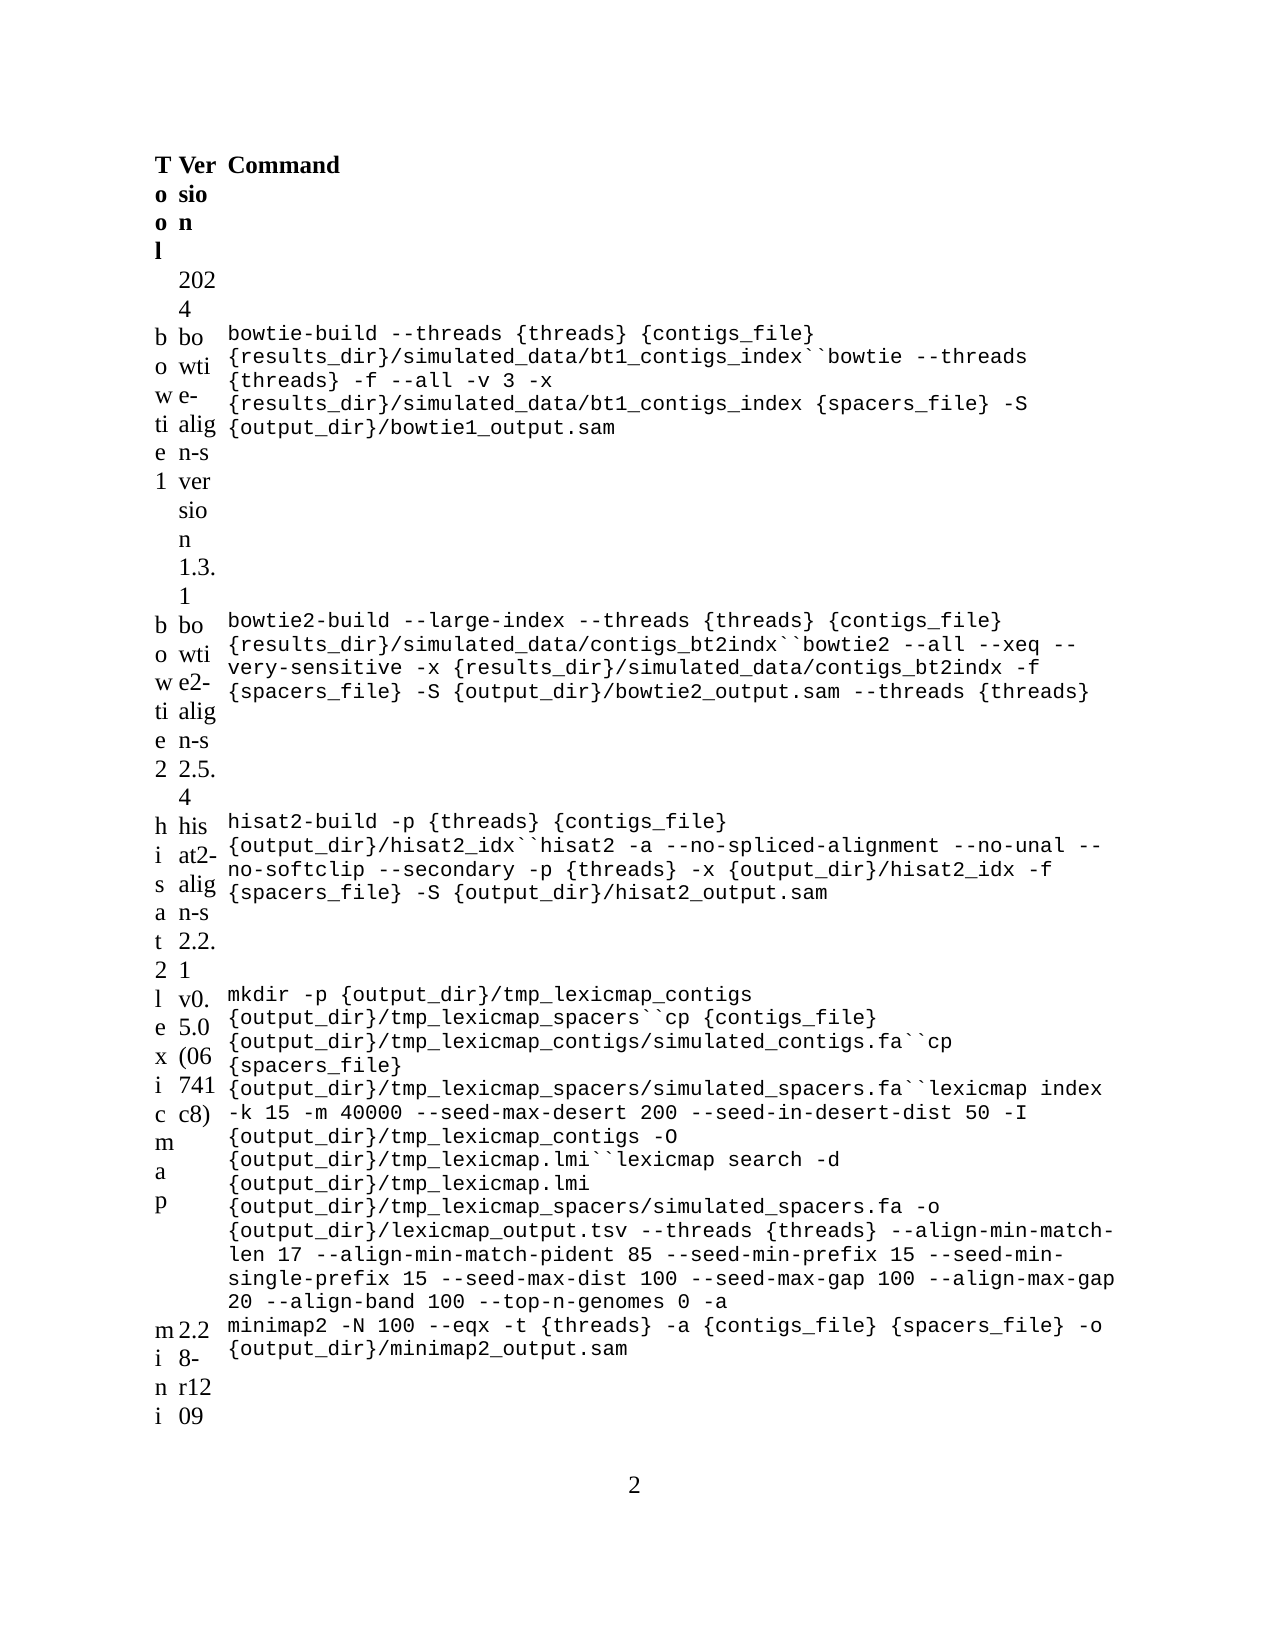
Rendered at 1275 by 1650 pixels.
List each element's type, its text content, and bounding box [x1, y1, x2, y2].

table_cell bowtie2-align-s 2.5.4 [174, 610, 223, 811]
table_cell 2.16.0+, Dec 14 2024 [174, 265, 223, 322]
table_cell bowtie2 [150, 610, 174, 811]
table_cell minimap2 [150, 1315, 174, 1430]
table_header Version [174, 150, 223, 265]
table_cell minimap2 -N 100 --eqx -t {threads} -a {contigs_file} {spacers_file} -o {output_dir}/minimap2_output.sam [223, 1315, 1125, 1430]
table_cell hisat2 [150, 811, 174, 984]
table_cell blastn [150, 265, 174, 322]
table_cell bowtie1 [150, 323, 174, 610]
table_header Tool [150, 150, 174, 265]
table_cell mkdir -p {output_dir}/tmp_lexicmap_contigs {output_dir}/tmp_lexicmap_spacers``cp {contigs_file} {output_dir}/tmp_lexicmap_contigs/simulated_contigs.fa``cp {spacers_file} {output_dir}/tmp_lexicmap_spacers/simulated_spacers.fa``lexicmap index -k 15 -m 40000 --seed-max-desert 200 --seed-in-desert-dist 50 -I {output_dir}/tmp_lexicmap_contigs -O {output_dir}/tmp_lexicmap.lmi``lexicmap search -d {output_dir}/tmp_lexicmap.lmi {output_dir}/tmp_lexicmap_spacers/simulated_spacers.fa -o {output_dir}/lexicmap_output.tsv --threads {threads} --align-min-match-len 17 --align-min-match-pident 85 --seed-min-prefix 15 --seed-min-single-prefix 15 --seed-max-dist 100 --seed-max-gap 100 --align-max-gap 20 --align-band 100 --top-n-genomes 0 -a [223, 984, 1125, 1315]
table_cell hisat2-build -p {threads} {contigs_file} {output_dir}/hisat2_idx``hisat2 -a --no-spliced-alignment --no-unal --no-softclip --secondary -p {threads} -x {output_dir}/hisat2_idx -f {spacers_file} -S {output_dir}/hisat2_output.sam [223, 811, 1125, 984]
table_cell bowtie-build --threads {threads} {contigs_file} {results_dir}/simulated_data/bt1_contigs_index``bowtie --threads {threads} -f --all -v 3 -x {results_dir}/simulated_data/bt1_contigs_index {spacers_file} -S {output_dir}/bowtie1_output.sam [223, 323, 1125, 610]
table_cell bowtie-align-s version 1.3.1 [174, 323, 223, 610]
table_cell lexicmap [150, 984, 174, 1315]
table_cell 2.28-r1209 [174, 1315, 223, 1430]
table_cell makeblastdb -in {contigs_file} -dbtype nucl -out {output_dir}/contigs_blastdb``blastn -query {spacers_file} -db {output_dir}/contigs_blastdb -max_target_seqs 1000000 -out {output_dir}/blastn_output.tsv -evalue 1e-5 -num_threads {threads} -task blastn-short -outfmt 6 qaccver saccver nident length mismatch qlen gapopen qstart qend sstart send evalue bitscore"" [223, 265, 1125, 322]
table_cell v0.5.0 (06741c8) [174, 984, 223, 1315]
table_cell bowtie2-build --large-index --threads {threads} {contigs_file} {results_dir}/simulated_data/contigs_bt2indx``bowtie2 --all --xeq --very-sensitive -x {results_dir}/simulated_data/contigs_bt2indx -f {spacers_file} -S {output_dir}/bowtie2_output.sam --threads {threads} [223, 610, 1125, 811]
table_header Command [223, 150, 1125, 265]
table_cell hisat2-align-s 2.2.1 [174, 811, 223, 984]
